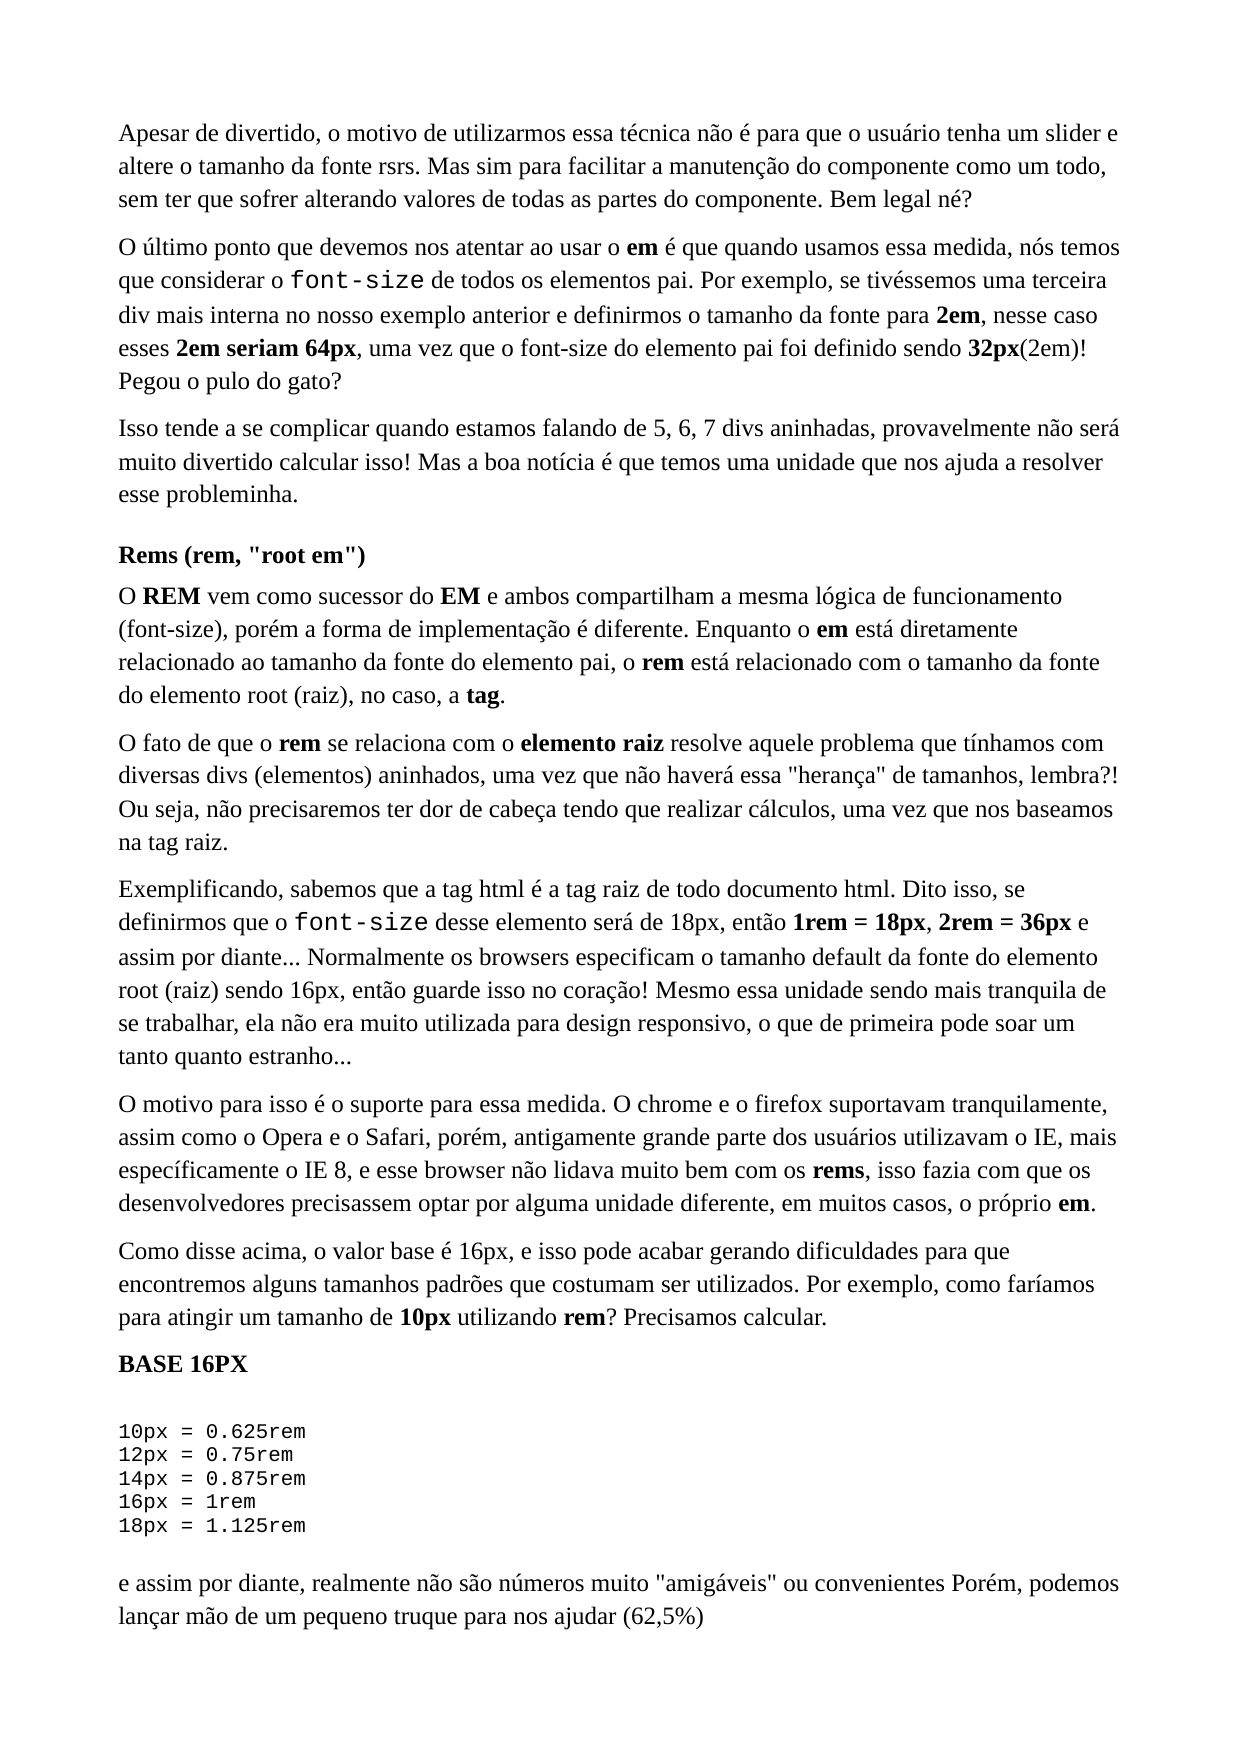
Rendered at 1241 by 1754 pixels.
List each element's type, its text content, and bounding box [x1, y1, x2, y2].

text O fato de que o rem se relaciona com o elemento raiz resolve aquele problema que tínhamos com diversas divs (elementos) aninhados, uma vez que não haverá essa "herança" de tamanhos, lembra?! Ou seja, não precisaremos ter dor de cabeça tendo que realizar cálculos, uma vez que nos baseamos na tag raiz. [118, 728, 1122, 855]
text Como disse acima, o valor base é 16px, e isso pode acabar gerando dificuldades para que encontremos alguns tamanhos padrões que costumam ser utilizados. Por exemplo, como faríamos para atingir um tamanho de 10px utilizando rem? Precisamos calcular. [118, 1236, 1122, 1331]
text e assim por diante, realmente não são números muito "amigáveis" ou convenientes Porém, podemos lançar mão de um pequeno truque para nos ajudar (62,5%) [118, 1568, 1122, 1630]
text Exemplificando, sabemos que a tag html é a tag raiz de todo documento html. Dito isso, se definirmos que o font-size desse elemento será de 18px, então 1rem = 18px, 2rem = 36px e assim por diante... Normalmente os browsers especificam o tamanho default da fonte do elemento root (raiz) sendo 16px, então guarde isso no coração! Mesmo essa unidade sendo mais tranquila de se trabalhar, ela não era muito utilizada para design responsivo, o que de primeira pode soar um tanto quanto estranho... [118, 874, 1122, 1070]
text O motivo para isso é o suporte para essa medida. O chrome e o firefox suportavam tranquilamente, assim como o Opera e o Safari, porém, antigamente grande parte dos usuários utilizavam o IE, mais específicamente o IE 8, e esse browser não lidava muito bem com os rems, isso fazia com que os desenvolvedores precisassem optar por alguma unidade diferente, em muitos casos, o próprio em. [118, 1089, 1122, 1217]
text O último ponto que devemos nos atentar ao usar o em é que quando usamos essa medida, nós temos que considerar o font-size de todos os elementos pai. Por exemplo, se tivéssemos uma terceira div mais interna no nosso exemplo anterior e definirmos o tamanho da fonte para 2em, nesse caso esses 2em seriam 64px, uma vez que o font-size do elemento pai foi definido sendo 32px(2em)! Pegou o pulo do gato? [118, 232, 1122, 395]
text Isso tende a se complicar quando estamos falando de 5, 6, 7 divs aninhadas, provavelmente não será muito divertido calcular isso! Mas a boa notícia é que temos uma unidade que nos ajuda a resolver esse probleminha. [118, 413, 1122, 508]
text 10px = 0.625rem [118, 1421, 1122, 1444]
text 14px = 0.875rem [118, 1468, 1122, 1492]
text O REM vem como sucessor do EM e ambos compartilham a mesma lógica de funcionamento (font-size), porém a forma de implementação é diferente. Enquanto o em está diretamente relacionado ao tamanho da fonte do elemento pai, o rem está relacionado com o tamanho da fonte do elemento root (raiz), no caso, a tag. [118, 581, 1122, 709]
text 16px = 1rem [118, 1492, 1122, 1515]
text 18px = 1.125rem [118, 1515, 1122, 1539]
subtitle Rems (rem, "root em") [118, 540, 1122, 568]
text Apesar de divertido, o motivo de utilizarmos essa técnica não é para que o usuário tenha um slider e altere o tamanho da fonte rsrs. Mas sim para facilitar a manutenção do componente como um todo, sem ter que sofrer alterando valores de todas as partes do componente. Bem legal né? [118, 118, 1122, 213]
text 12px = 0.75rem [118, 1444, 1122, 1468]
text BASE 16PX [118, 1349, 1122, 1378]
